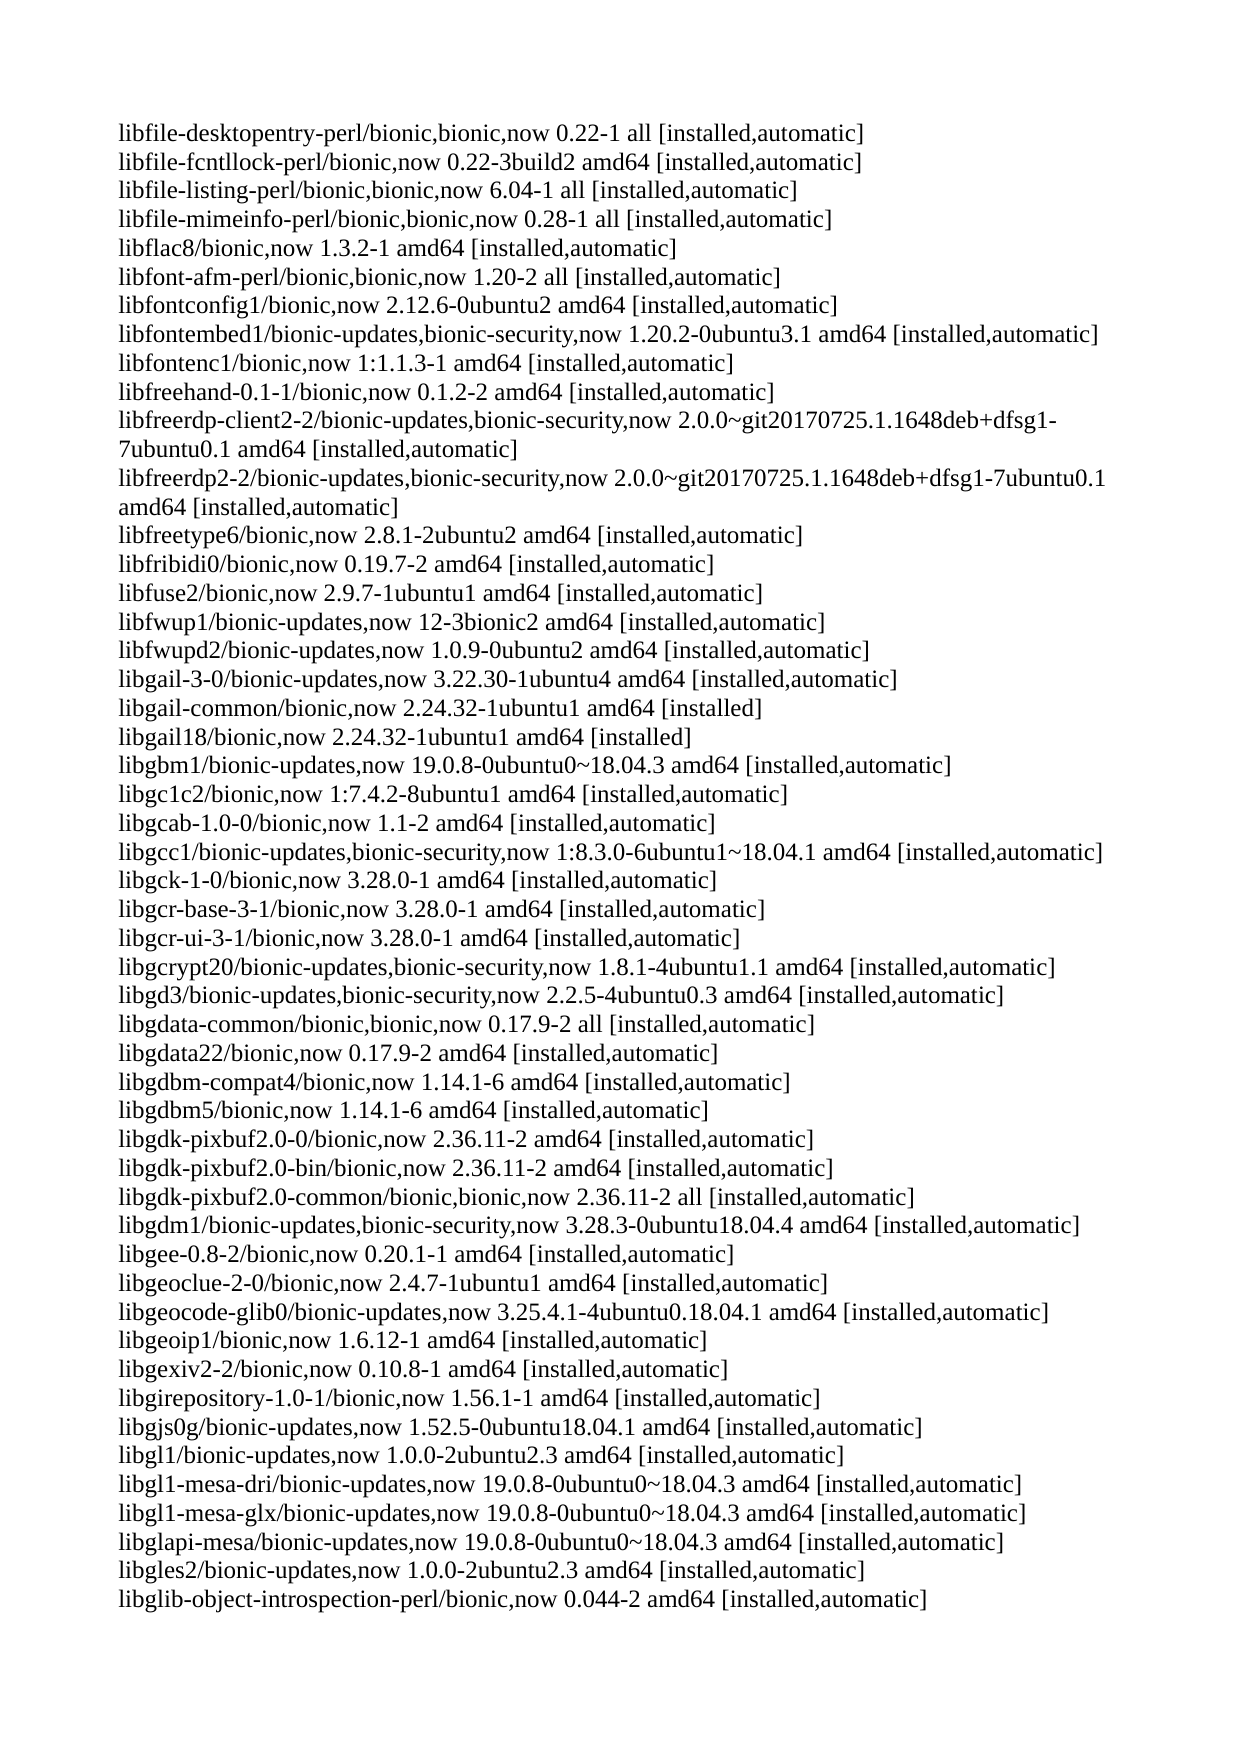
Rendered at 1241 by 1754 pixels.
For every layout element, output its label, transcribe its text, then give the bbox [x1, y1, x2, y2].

text libgl1-mesa-dri/bionic-updates,now 19.0.8-0ubuntu0~18.04.3 amd64 [installed,automatic] [118, 1469, 1122, 1498]
text libfont-afm-perl/bionic,bionic,now 1.20-2 all [installed,automatic] [118, 262, 1122, 291]
text libgcc1/bionic-updates,bionic-security,now 1:8.3.0-6ubuntu1~18.04.1 amd64 [installed,automatic] [118, 837, 1122, 866]
text libgd3/bionic-updates,bionic-security,now 2.2.5-4ubuntu0.3 amd64 [installed,automatic] [118, 981, 1122, 1009]
text libgexiv2-2/bionic,now 0.10.8-1 amd64 [installed,automatic] [118, 1354, 1122, 1383]
text libgcr-ui-3-1/bionic,now 3.28.0-1 amd64 [installed,automatic] [118, 923, 1122, 952]
text libfile-fcntllock-perl/bionic,now 0.22-3build2 amd64 [installed,automatic] [118, 147, 1122, 176]
text libgc1c2/bionic,now 1:7.4.2-8ubuntu1 amd64 [installed,automatic] [118, 779, 1122, 808]
text libgl1/bionic-updates,now 1.0.0-2ubuntu2.3 amd64 [installed,automatic] [118, 1441, 1122, 1469]
text libgcr-base-3-1/bionic,now 3.28.0-1 amd64 [installed,automatic] [118, 894, 1122, 923]
text libgjs0g/bionic-updates,now 1.52.5-0ubuntu18.04.1 amd64 [installed,automatic] [118, 1412, 1122, 1441]
text libgles2/bionic-updates,now 1.0.0-2ubuntu2.3 amd64 [installed,automatic] [118, 1556, 1122, 1584]
text libgck-1-0/bionic,now 3.28.0-1 amd64 [installed,automatic] [118, 866, 1122, 894]
text libgail-common/bionic,now 2.24.32-1ubuntu1 amd64 [installed] [118, 693, 1122, 722]
text libfribidi0/bionic,now 0.19.7-2 amd64 [installed,automatic] [118, 549, 1122, 578]
text libgeoip1/bionic,now 1.6.12-1 amd64 [installed,automatic] [118, 1326, 1122, 1354]
text libfontembed1/bionic-updates,bionic-security,now 1.20.2-0ubuntu3.1 amd64 [installed,automatic] [118, 319, 1122, 348]
text libfontenc1/bionic,now 1:1.1.3-1 amd64 [installed,automatic] [118, 348, 1122, 377]
text libfwupd2/bionic-updates,now 1.0.9-0ubuntu2 amd64 [installed,automatic] [118, 636, 1122, 664]
text libfreerdp-client2-2/bionic-updates,bionic-security,now 2.0.0~git20170725.1.1648deb+dfsg1-7ubuntu0.1 amd64 [installed,automatic] [118, 406, 1122, 463]
text libgeoclue-2-0/bionic,now 2.4.7-1ubuntu1 amd64 [installed,automatic] [118, 1268, 1122, 1297]
text libgdk-pixbuf2.0-common/bionic,bionic,now 2.36.11-2 all [installed,automatic] [118, 1182, 1122, 1211]
text libgdbm-compat4/bionic,now 1.14.1-6 amd64 [installed,automatic] [118, 1067, 1122, 1096]
text libgcrypt20/bionic-updates,bionic-security,now 1.8.1-4ubuntu1.1 amd64 [installed,automatic] [118, 952, 1122, 981]
text libfontconfig1/bionic,now 2.12.6-0ubuntu2 amd64 [installed,automatic] [118, 291, 1122, 319]
text libgail18/bionic,now 2.24.32-1ubuntu1 amd64 [installed] [118, 722, 1122, 751]
text libfile-listing-perl/bionic,bionic,now 6.04-1 all [installed,automatic] [118, 176, 1122, 204]
text libgl1-mesa-glx/bionic-updates,now 19.0.8-0ubuntu0~18.04.3 amd64 [installed,automatic] [118, 1498, 1122, 1527]
text libgdm1/bionic-updates,bionic-security,now 3.28.3-0ubuntu18.04.4 amd64 [installed,automatic] [118, 1211, 1122, 1239]
text libfreerdp2-2/bionic-updates,bionic-security,now 2.0.0~git20170725.1.1648deb+dfsg1-7ubuntu0.1 amd64 [installed,automatic] [118, 463, 1122, 521]
text libgdk-pixbuf2.0-0/bionic,now 2.36.11-2 amd64 [installed,automatic] [118, 1124, 1122, 1153]
text libfuse2/bionic,now 2.9.7-1ubuntu1 amd64 [installed,automatic] [118, 578, 1122, 607]
text libfreetype6/bionic,now 2.8.1-2ubuntu2 amd64 [installed,automatic] [118, 521, 1122, 549]
text libgdata-common/bionic,bionic,now 0.17.9-2 all [installed,automatic] [118, 1009, 1122, 1038]
text libglapi-mesa/bionic-updates,now 19.0.8-0ubuntu0~18.04.3 amd64 [installed,automatic] [118, 1527, 1122, 1556]
text libgdk-pixbuf2.0-bin/bionic,now 2.36.11-2 amd64 [installed,automatic] [118, 1153, 1122, 1182]
text libglib-object-introspection-perl/bionic,now 0.044-2 amd64 [installed,automatic] [118, 1584, 1122, 1613]
text libgail-3-0/bionic-updates,now 3.22.30-1ubuntu4 amd64 [installed,automatic] [118, 664, 1122, 693]
text libfreehand-0.1-1/bionic,now 0.1.2-2 amd64 [installed,automatic] [118, 377, 1122, 406]
text libgirepository-1.0-1/bionic,now 1.56.1-1 amd64 [installed,automatic] [118, 1383, 1122, 1412]
text libgeocode-glib0/bionic-updates,now 3.25.4.1-4ubuntu0.18.04.1 amd64 [installed,automatic] [118, 1297, 1122, 1326]
text libgcab-1.0-0/bionic,now 1.1-2 amd64 [installed,automatic] [118, 808, 1122, 837]
text libfwup1/bionic-updates,now 12-3bionic2 amd64 [installed,automatic] [118, 607, 1122, 636]
text libgdata22/bionic,now 0.17.9-2 amd64 [installed,automatic] [118, 1038, 1122, 1067]
text libgee-0.8-2/bionic,now 0.20.1-1 amd64 [installed,automatic] [118, 1239, 1122, 1268]
text libfile-mimeinfo-perl/bionic,bionic,now 0.28-1 all [installed,automatic] [118, 204, 1122, 233]
text libgbm1/bionic-updates,now 19.0.8-0ubuntu0~18.04.3 amd64 [installed,automatic] [118, 751, 1122, 779]
text libflac8/bionic,now 1.3.2-1 amd64 [installed,automatic] [118, 233, 1122, 262]
text libfile-desktopentry-perl/bionic,bionic,now 0.22-1 all [installed,automatic] [118, 118, 1122, 147]
text libgdbm5/bionic,now 1.14.1-6 amd64 [installed,automatic] [118, 1096, 1122, 1124]
